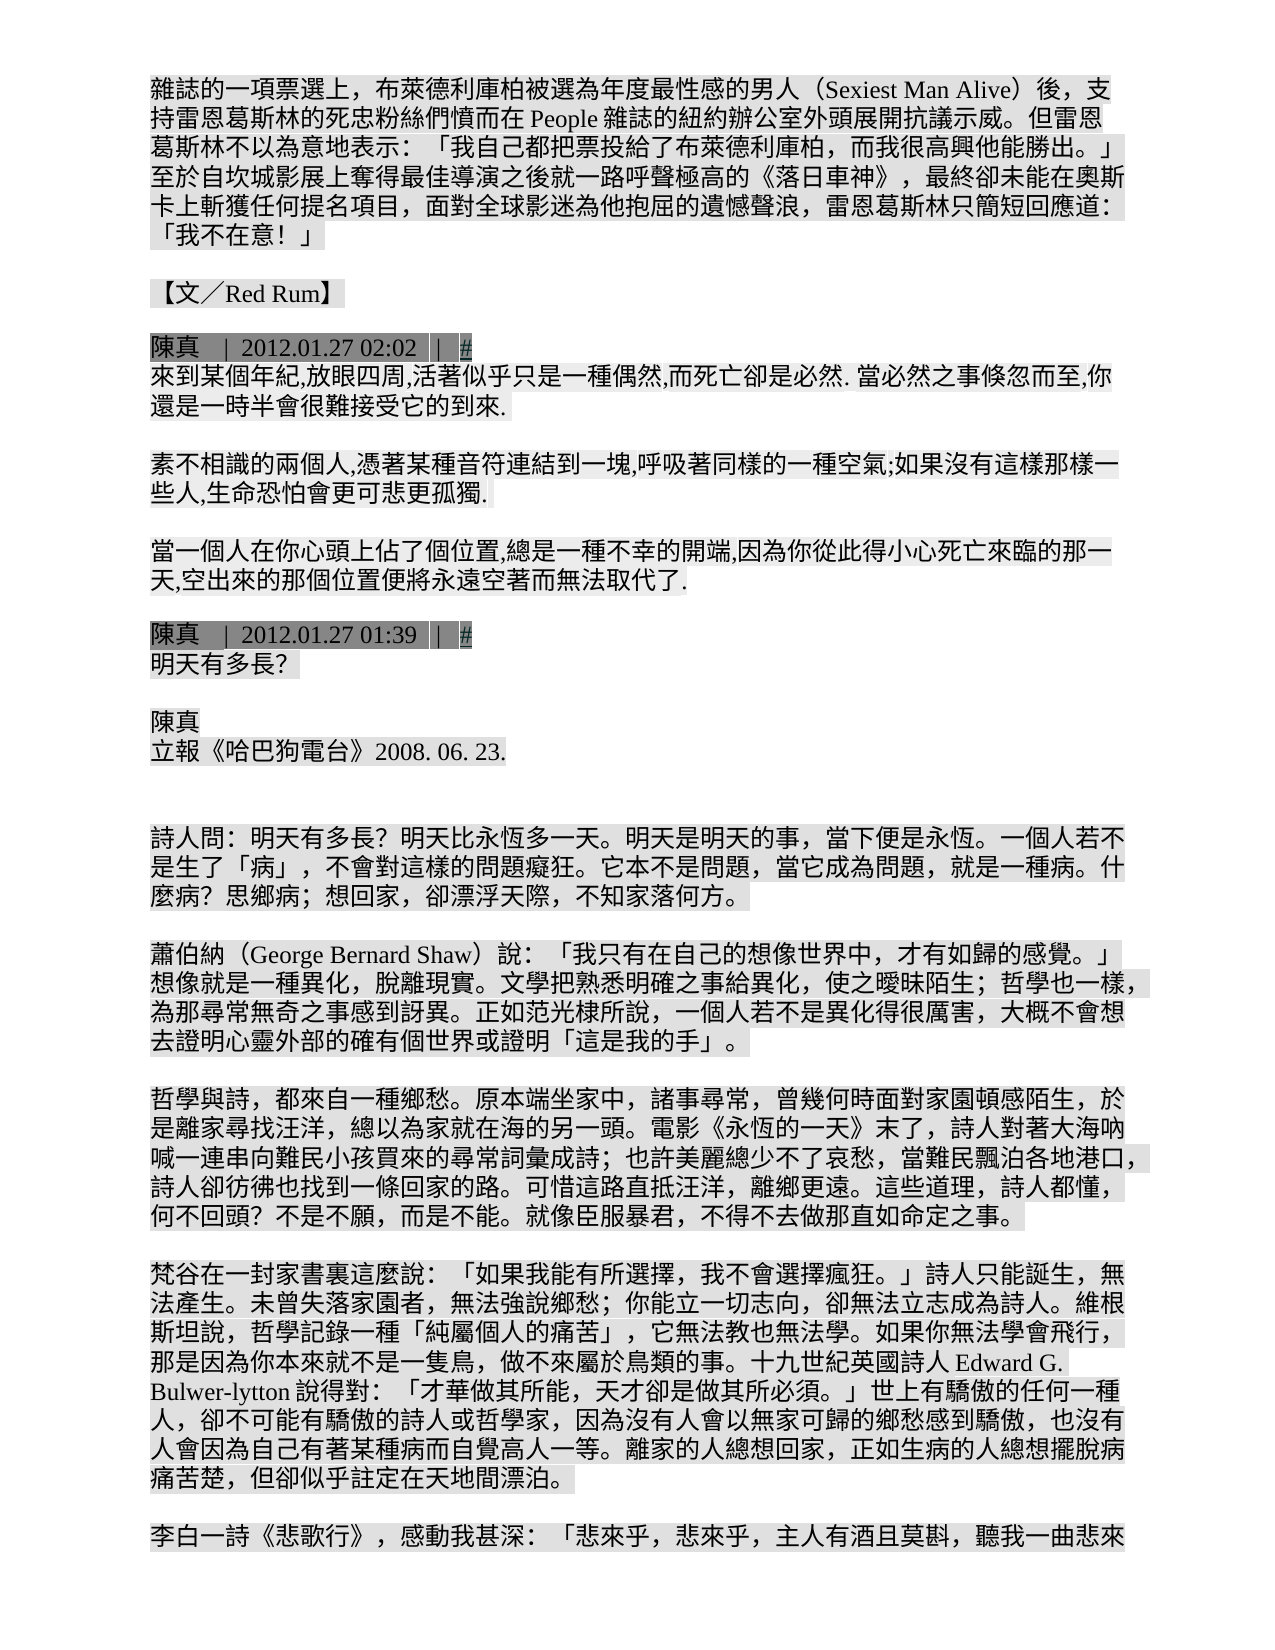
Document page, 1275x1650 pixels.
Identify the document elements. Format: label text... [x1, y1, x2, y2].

text 陳真 | 2012.01.27 02:02 | # [150, 333, 1125, 362]
text 來到某個年紀,放眼四周,活著似乎只是一種偶然,而死亡卻是必然. 當必然之事倏忽而至,你還是一時半會很難接受它的到來. 素不相識的兩個人,憑著某種音符連結到一塊,呼吸著同樣的一種空氣;如果沒有這樣那樣一些人,生命恐怕會更可悲更孤獨. 當一個人在你心頭上佔了個位置,總是一種不幸的開端,因為你從此得小心死亡來臨的那一天,空出來的那個位置便將永遠空著而無法取代了. [150, 362, 1125, 596]
text 明天有多長？ 陳真 立報《哈巴狗電台》2008. 06. 23. 詩人問：明天有多長？明天比永恆多一天。明天是明天的事，當下便是永恆。一個人若不是生了「病」，不會對這樣的問題癡狂。它本不是問題，當它成為問題，就是一種病。什麼病？思鄉病；想回家，卻漂浮天際，不知家落何方。 蕭伯納（George Bernard Shaw）說：「我只有在自己的想像世界中，才有如歸的感覺。」想像就是一種異化，脫離現實。文學把熟悉明確之事給異化，使之曖昧陌生；哲學也一樣，為那尋常無奇之事感到訝異。正如范光棣所說，一個人若不是異化得很厲害，大概不會想去證明心靈外部的確有個世界或證明「這是我的手」。 哲學與詩，都來自一種鄉愁。原本端坐家中，諸事尋常，曾幾何時面對家園頓感陌生，於是離家尋找汪洋，總以為家就在海的另一頭。電影《永恆的一天》末了，詩人對著大海吶喊一連串向難民小孩買來的尋常詞彙成詩；也許美麗總少不了哀愁，當難民飄泊各地港口，詩人卻彷彿也找到一條回家的路。可惜這路直抵汪洋，離鄉更遠。這些道理，詩人都懂，何不回頭？不是不願，而是不能。就像臣服暴君，不得不去做那直如命定之事。 梵谷在一封家書裏這麼說：「如果我能有所選擇，我不會選擇瘋狂。」詩人只能誕生，無法產生。未曾失落家園者，無法強說鄉愁；你能立一切志向，卻無法立志成為詩人。維根斯坦說，哲學記錄一種「純屬個人的痛苦」，它無法教也無法學。如果你無法學會飛行，那是因為你本來就不是一隻鳥，做不來屬於鳥類的事。十九世紀英國詩人Edward G. Bulwer-lytton說得對：「才華做其所能，天才卻是做其所必須。」世上有驕傲的任何一種人，卻不可能有驕傲的詩人或哲學家，因為沒有人會以無家可歸的鄉愁感到驕傲，也沒有人會因為自己有著某種病而自覺高人一等。離家的人總想回家，正如生病的人總想擺脫病痛苦楚，但卻似乎註定在天地間漂泊。 李白一詩《悲歌行》，感動我甚深：「悲來乎，悲來乎，主人有酒且莫斟，聽我一曲悲來吟，悲來不吟還不笑，天下無人知我心，君有數斗酒，我有三尺琴…」詩人可悲，生命偌大哀樂，竟濃縮成幾行小字，幾許音符。 [150, 650, 1125, 1552]
text 陳真 | 2012.01.27 01:39 | # [150, 621, 1125, 650]
text 必看~~ --------------- http://movie.yatta.com.tw/topic_talk.php?id=5169 格鬥競技題材的電影近年來在好萊塢隱隱然形成一股風潮，先是有拳擊題材的《燃燒鬥魂》，描述綜合格鬥技的《勇者無敵》也順利接棒，兩片不僅將鏡頭對準擂台上一場又一場斷骨切肉、激情澎湃的熱血對決，也捕捉了選手們走下擂台後打落牙齒和血吞的真實人生，同時兼顧了勵志、格鬥與寫實劇情元素而頗受好評。 在此格鬥技風潮盛行之下，就連現實中的女子綜合格鬥技選手吉娜卡拉諾都受邀跨界至好萊塢，大顯身手而拍出了一部懸疑動作片《即刻反擊》。而今，又有一部格鬥技電影正在準備開鏡中，由《落日車神》男主角雷恩葛斯林與丹麥導演尼可拉斯溫丁黑芬再度攜手合作，這次他們將挑戰被譽為地球上的最強立技──泰拳！ 電影名為《Only God Forgives》，男主角雷恩葛斯林現在人正待在泰國曼谷，為片中的泰拳格鬥場景密集訓練。而提及他對曼谷這座繁華都市的印象，雷恩葛斯林表示：「太不可思議了！自從我來到這裡之後，我一直夢想能在曼谷拍出一部電影，我很高興能來到這裡。」導演尼可拉斯溫丁黑芬也贊同道：「我熱愛這裡，曼谷一直是我最喜歡的城市之一，融合了一切瘋狂與美麗的事物。泰國的人們總能拍出偉大的泰國電影，而隨著我們來到本地，也將加入成為其中的一份子。」 雷恩葛斯林目前每天要花上兩、三小時進行特訓。「基本上都是在練拳（Sparring），這裡的人們不太作重訓。導演尼可拉斯溫丁黑芬也跟著一起在練拳。」雷恩葛斯林雖然至今尚未看過半場真正的泰拳比賽，但從那些陪他一起訓練、早自六歲就開始練拳的當地泰拳選手身上，他就已經對這項格鬥技大開眼界了。雷恩葛斯林戲稱：「泰拳十分難練。劇組安排拳手跟我一起陪練，而他們全都能把我扁得哭爹喊娘。」 自《落日車神》以來，導演尼可拉斯溫丁黑芬與雷恩葛斯林就此一拍即合，除這部泰拳新片之外，兩人接下來還計畫三度合作新片《Logan's Run》，改編自1967年的經典同名反烏托邦科幻小說，並曾一度於1976年以《攔截時空禁區》之名搬上大銀幕。 而面對近來接連兩次「滑落榜外」事件，雷恩葛斯林倒是顯得老神在在。去年底在People雜誌的一項票選上，布萊德利庫柏被選為年度最性感的男人（Sexiest Man Alive）後，支持雷恩葛斯林的死忠粉絲們憤而在People雜誌的紐約辦公室外頭展開抗議示威。但雷恩葛斯林不以為意地表示：「我自己都把票投給了布萊德利庫柏，而我很高興他能勝出。」至於自坎城影展上奪得最佳導演之後就一路呼聲極高的《落日車神》，最終卻未能在奧斯卡上斬獲任何提名項目，面對全球影迷為他抱屈的遺憾聲浪，雷恩葛斯林只簡短回應道：「我不在意！」 【文／Red Rum】 [150, 75, 1125, 308]
